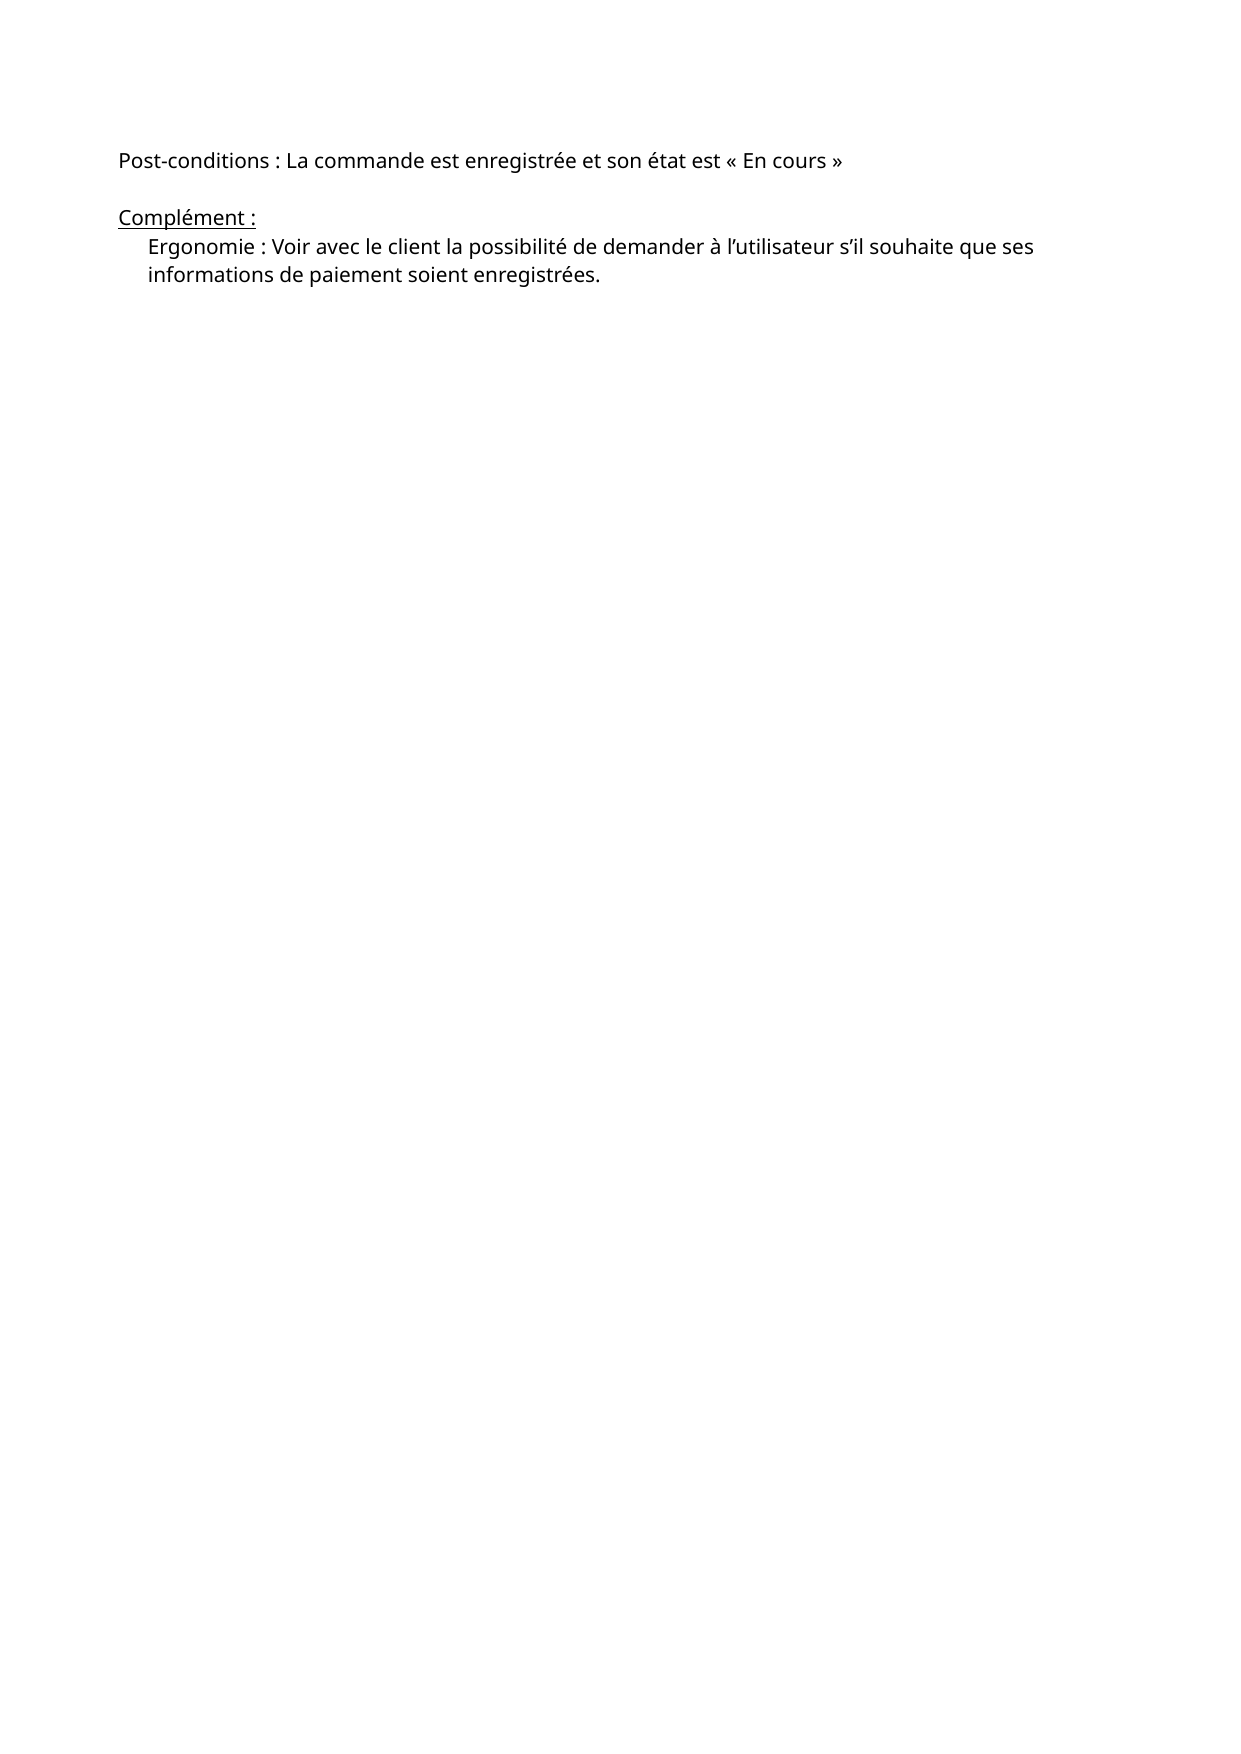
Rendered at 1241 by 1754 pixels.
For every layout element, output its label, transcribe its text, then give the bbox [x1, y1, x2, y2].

text Complément : [118, 203, 1122, 232]
text Post-conditions : La commande est enregistrée et son état est « En cours » [118, 147, 1122, 175]
text Ergonomie : Voir avec le client la possibilité de demander à l’utilisateur s’il souhaite que ses informations de paiement soient enregistrées. [148, 232, 1122, 289]
